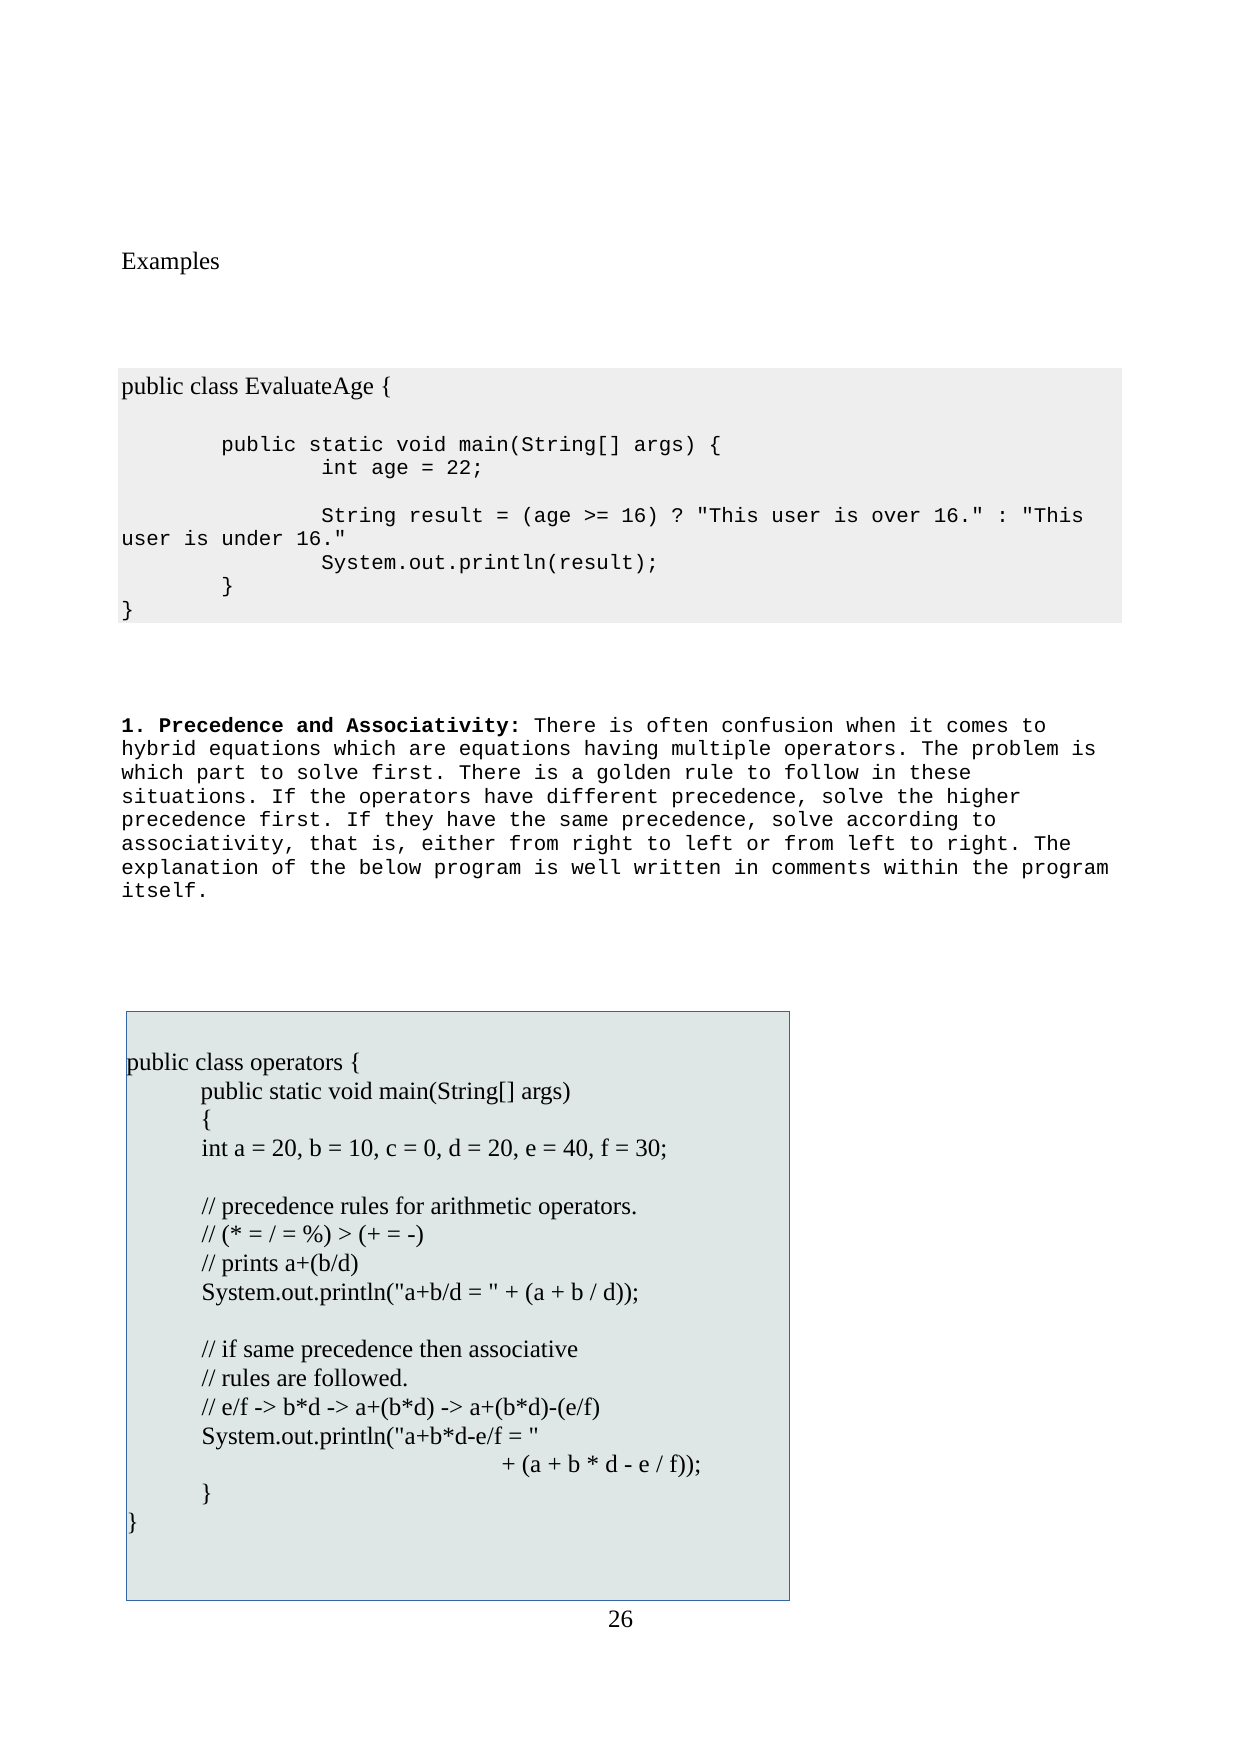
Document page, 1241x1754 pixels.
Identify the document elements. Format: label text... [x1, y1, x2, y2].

text public static void main(String[] args) { [118, 431, 1122, 457]
text String result = (age >= 16) ? "This user is over 16." : "This user is under 16." [118, 504, 1122, 552]
text 1. Precedence and Associativity: There is often confusion when it comes to hybrid equations which are equations having multiple operators. The problem is which part to solve first. There is a golden rule to follow in these situations. If the operators have different precedence, solve the higher precedence first. If they have the same precedence, solve according to associativity, that is, either from right to left or from left to right. The explanation of the below program is well written in comments within the program itself. [118, 712, 1122, 904]
text } [118, 576, 1122, 599]
text public class EvaluateAge { [118, 368, 1122, 400]
text int age = 22; [118, 457, 1122, 481]
text Examples [118, 243, 1122, 275]
text System.out.println(result); [118, 552, 1122, 576]
text } [118, 599, 1122, 623]
